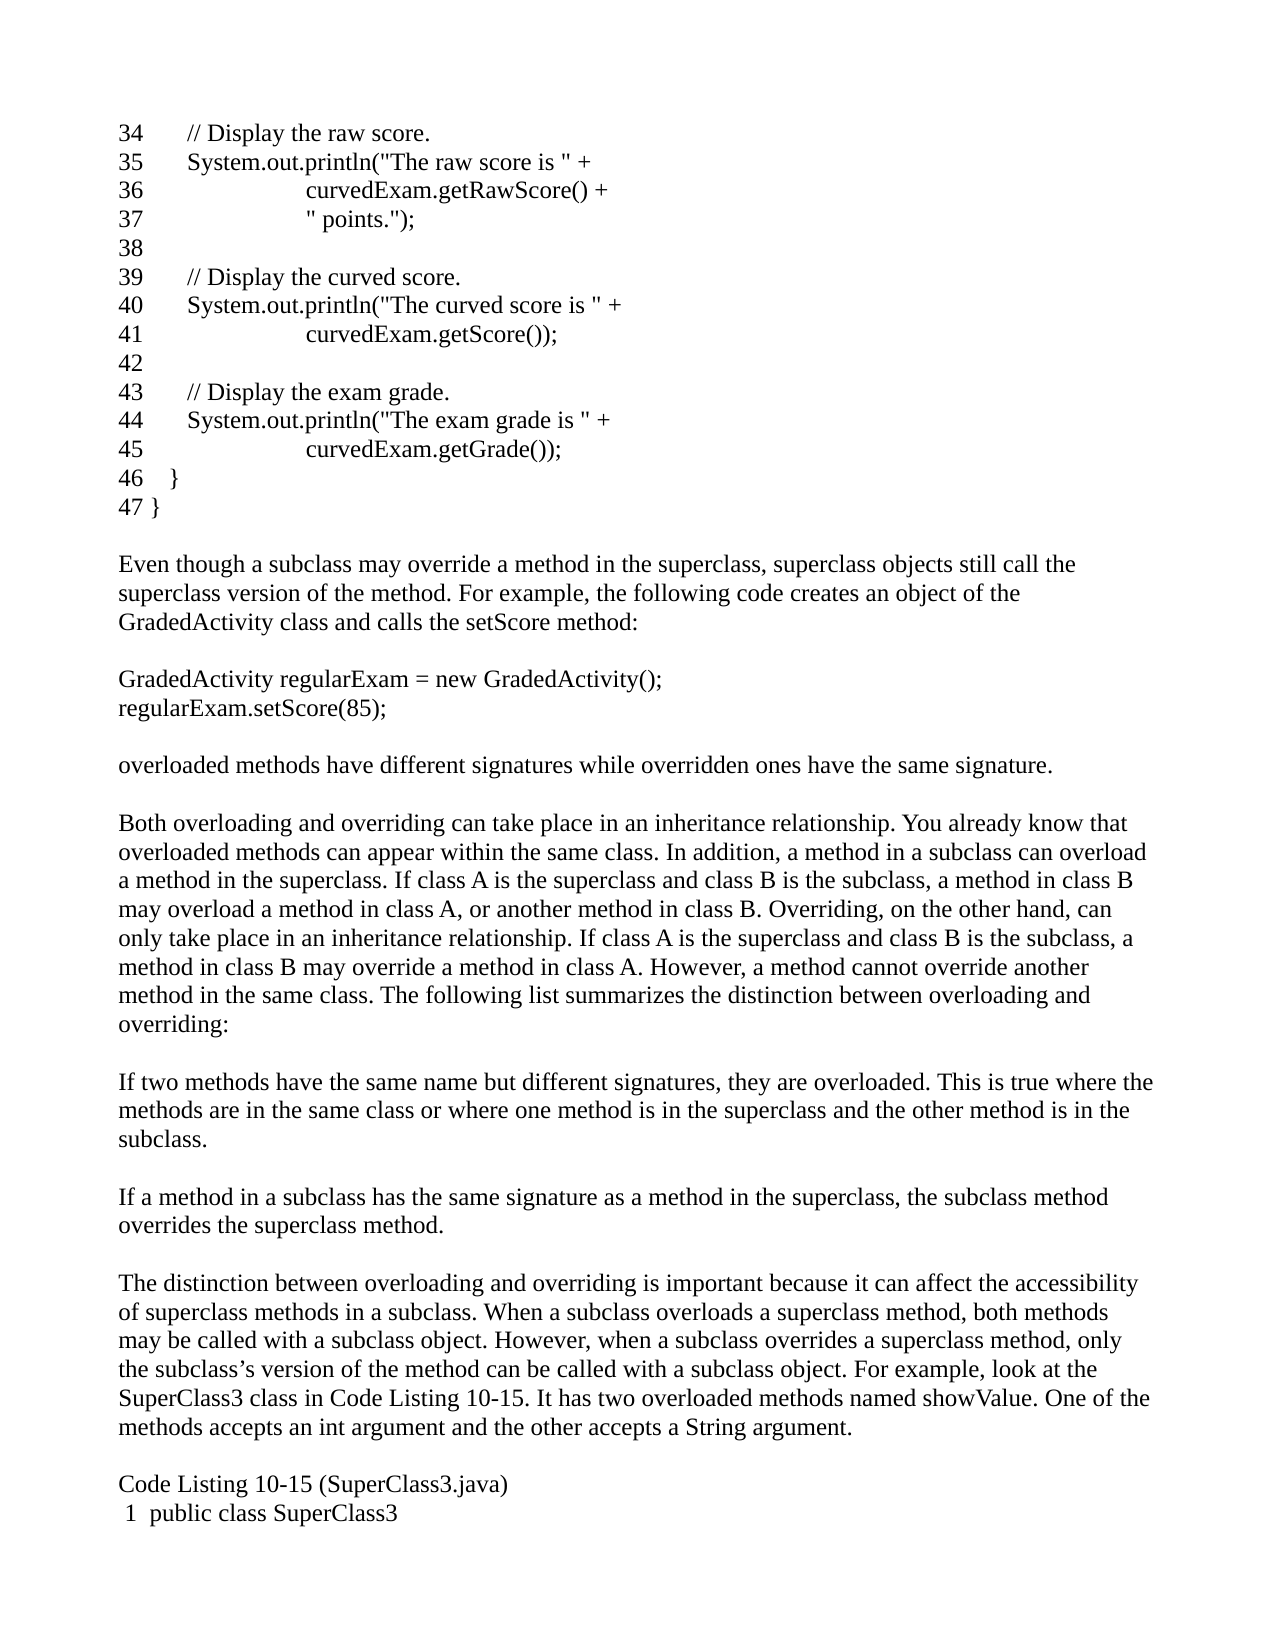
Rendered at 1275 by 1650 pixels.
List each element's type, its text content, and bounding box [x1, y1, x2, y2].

text Code Listing 10-15 (SuperClass3.java) [118, 1469, 1157, 1498]
text 39 // Display the curved score. [118, 262, 1157, 291]
text Even though a subclass may override a method in the superclass, superclass objects still call the superclass version of the method. For example, the following code creates an object of the GradedActivity class and calls the setScore method: [118, 549, 1157, 636]
text 40 System.out.println("The curved score is " + [118, 291, 1157, 319]
text The distinction between overloading and overriding is important because it can affect the accessibility of superclass methods in a subclass. When a subclass overloads a superclass method, both methods may be called with a subclass object. However, when a subclass overrides a superclass method, only the subclass’s version of the method can be called with a subclass object. For example, look at the SuperClass3 class in Code Listing 10-15. It has two overloaded methods named showValue. One of the methods accepts an int argument and the other accepts a String argument. [118, 1268, 1157, 1441]
text 46 } [118, 463, 1157, 492]
text 42 [118, 348, 1157, 377]
text GradedActivity regularExam = new GradedActivity(); [118, 664, 1157, 693]
text 47 } [118, 492, 1157, 521]
text 35 System.out.println("The raw score is " + [118, 147, 1157, 176]
text overloaded methods have different signatures while overridden ones have the same signature. [118, 751, 1157, 779]
text regularExam.setScore(85); [118, 693, 1157, 722]
text 1 public class SuperClass3 [118, 1498, 1157, 1527]
text Both overloading and overriding can take place in an inheritance relationship. You already know that overloaded methods can appear within the same class. In addition, a method in a subclass can overload a method in the superclass. If class A is the superclass and class B is the subclass, a method in class B may overload a method in class A, or another method in class B. Overriding, on the other hand, can only take place in an inheritance relationship. If class A is the superclass and class B is the subclass, a method in class B may override a method in class A. However, a method cannot override another method in the same class. The following list summarizes the distinction between overloading and overriding: [118, 808, 1157, 1038]
text 37 " points."); [118, 204, 1157, 233]
text 44 System.out.println("The exam grade is " + [118, 406, 1157, 434]
text 38 [118, 233, 1157, 262]
text 43 // Display the exam grade. [118, 377, 1157, 406]
text 36 curvedExam.getRawScore() + [118, 176, 1157, 204]
text If two methods have the same name but different signatures, they are overloaded. This is true where the methods are in the same class or where one method is in the superclass and the other method is in the subclass. [118, 1067, 1157, 1153]
text 41 curvedExam.getScore()); [118, 319, 1157, 348]
text 45 curvedExam.getGrade()); [118, 434, 1157, 463]
text If a method in a subclass has the same signature as a method in the superclass, the subclass method overrides the superclass method. [118, 1182, 1157, 1239]
text 34 // Display the raw score. [118, 118, 1157, 147]
